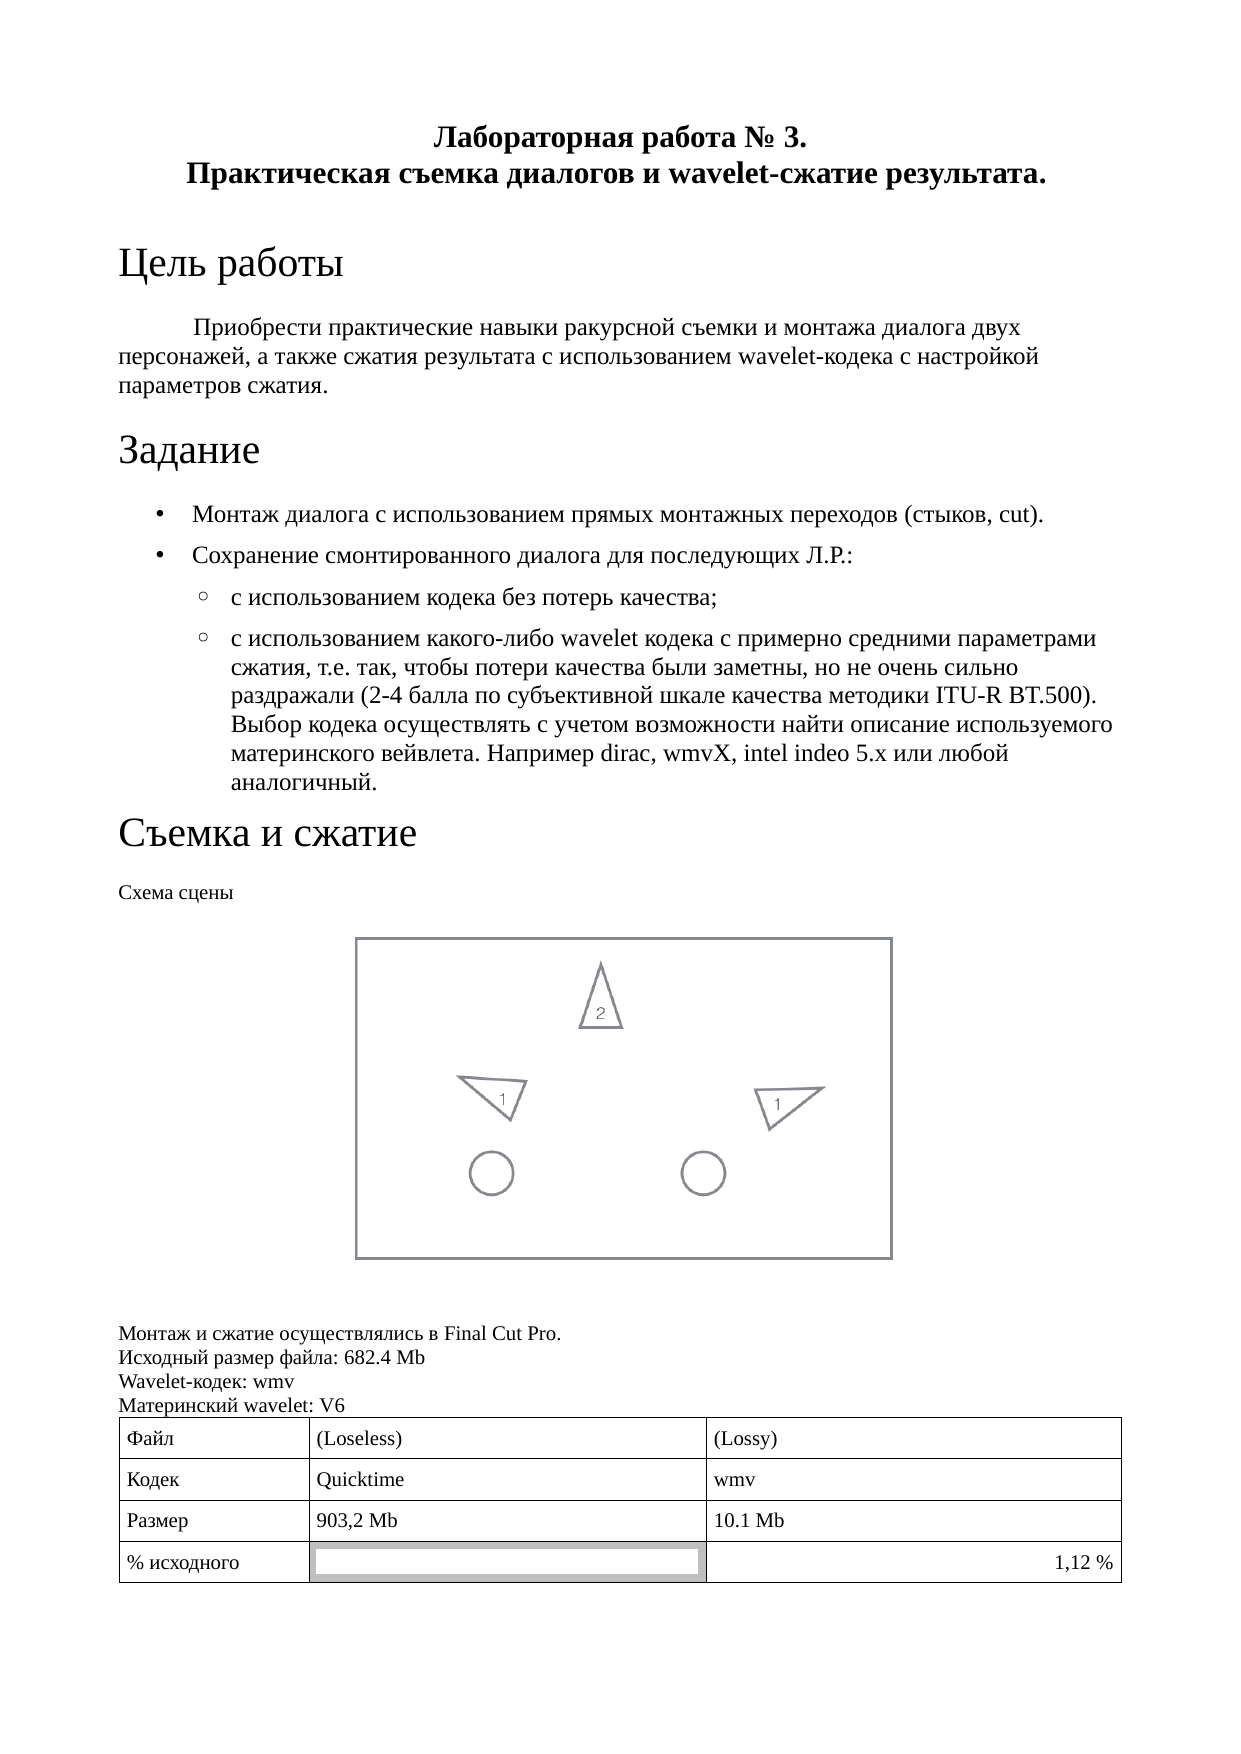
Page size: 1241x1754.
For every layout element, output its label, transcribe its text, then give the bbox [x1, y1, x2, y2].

subtitle Задание [118, 425, 1122, 473]
subtitle Лабораторная работа № 3. [118, 118, 1122, 154]
subtitle Съемка и сжатие [118, 808, 1122, 856]
table_cell 1,12 % [707, 1542, 1121, 1582]
text Схема сцены [118, 880, 1122, 904]
table_cell Размер [120, 1501, 309, 1541]
text Исходный размер файла: 682.4 Mb [118, 1345, 1122, 1369]
table_cell [310, 1542, 706, 1582]
table_cell wmv [707, 1459, 1121, 1499]
list Монтаж диалога с использованием прямых монтажных переходов (стыков, cut). [156, 499, 1122, 528]
text Приобрести практические навыки ракурсной съемки и монтажа диалога двух персонажей, а также сжатия результата с использованием wavelet-кодека с настройкой параметров сжатия. [118, 312, 1122, 398]
subtitle Практическая съемка диалогов и wavelet-сжатие результата. [118, 154, 1122, 190]
table_header Файл [120, 1418, 309, 1458]
text Материнский wavelet: V6 [118, 1393, 1122, 1417]
table_header (Loseless) [310, 1418, 706, 1458]
list Сохранение смонтированного диалога для последующих Л.Р.: [156, 540, 1122, 569]
table_cell 903,2 Mb [310, 1501, 706, 1541]
table_cell Quicktime [310, 1459, 706, 1499]
list с использованием какого-либо wavelet кодека с примерно средними параметрами сжатия, т.е. так, чтобы потери качества были заметны, но не очень сильно раздражали (2-4 балла по субъективной шкале качества методики ITU-R BT.500). Выбор кодека осуществлять с учетом возможности найти описание используемого материнского вейвлета. Например dirac, wmvХ, intel indeo 5.x или любой аналогичный. [193, 623, 1122, 795]
table_cell % исходного [120, 1542, 309, 1582]
text Монтаж и сжатие осуществлялись в Final Cut Pro. [118, 1321, 1122, 1345]
list с использованием кодека без потерь качества; [193, 582, 1122, 610]
table_header (Lossy) [707, 1418, 1121, 1458]
table_cell 10.1 Mb [707, 1501, 1121, 1541]
subtitle Цель работы [118, 238, 1122, 286]
table_cell Кодек [120, 1459, 309, 1499]
picture [320, 905, 930, 1297]
text Wavelet-кодек: wmv [118, 1369, 1122, 1393]
